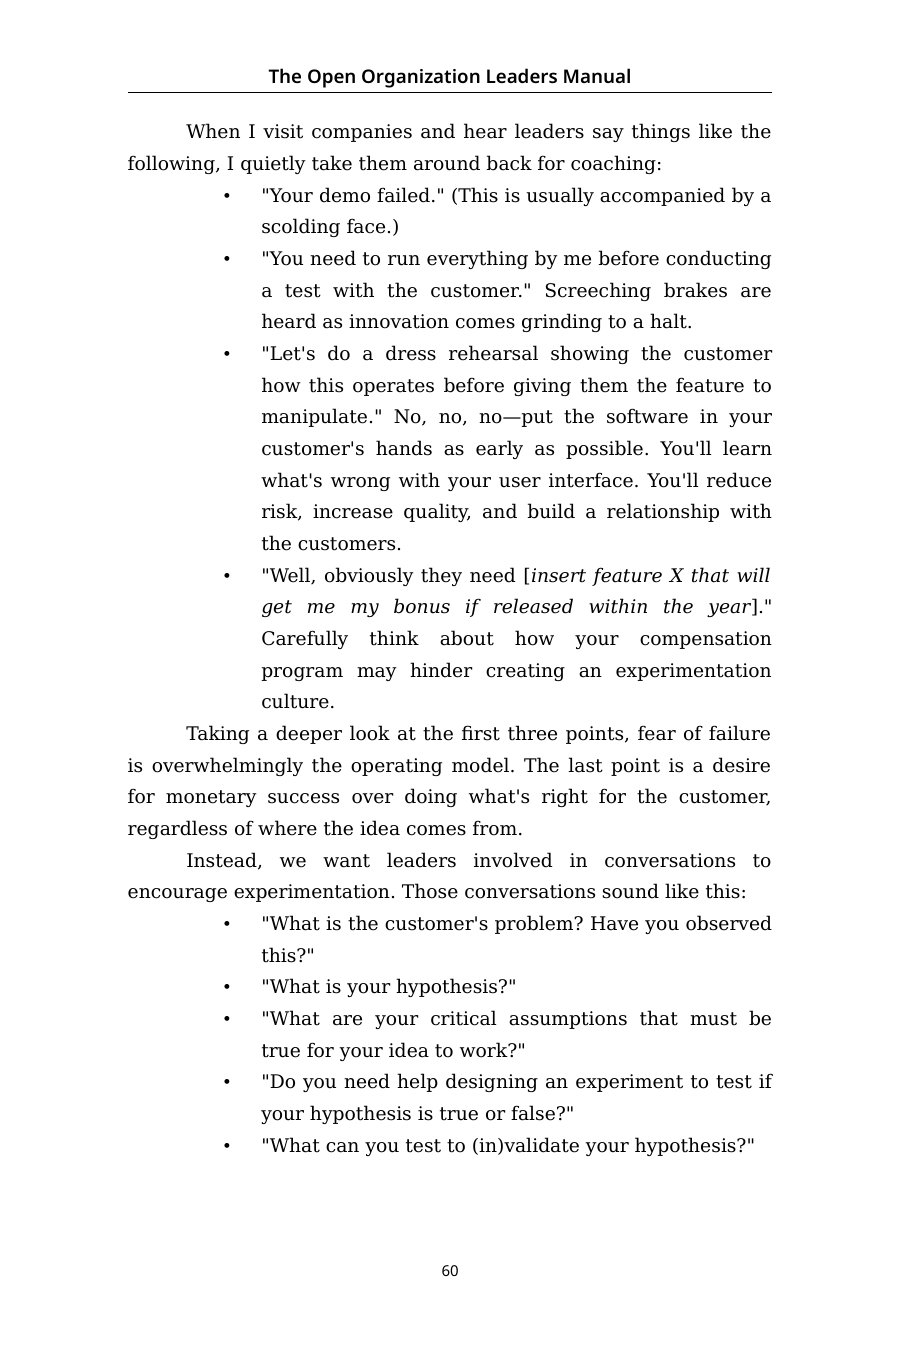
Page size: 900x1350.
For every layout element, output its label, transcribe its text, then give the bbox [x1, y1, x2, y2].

list "You need to run everything by me before conducting a test with the customer." Screeching brakes are heard as innovation comes grinding to a halt. [223, 248, 772, 333]
text Instead, we want leaders involved in conversations to encourage experimentation. Those conversations sound like this: [127, 850, 772, 903]
list "Do you need help designing an experiment to test if your hypothesis is true or false?" [223, 1071, 772, 1125]
list "Well, obviously they need [insert feature X that will get me my bonus if released within the year]." Carefully think about how your compensation program may hinder creating an experimentation culture. [223, 565, 772, 713]
text Taking a deeper look at the first three points, fear of failure is overwhelmingly the operating model. The last point is a desire for monetary success over doing what's right for the customer, regardless of where the idea comes from. [127, 723, 772, 840]
list "What is your hypothesis?" [223, 976, 772, 998]
list "What is the customer's problem? Have you observed this?" [223, 913, 772, 967]
list "What are your critical assumptions that must be true for your idea to work?" [223, 1008, 772, 1062]
text When I visit companies and hear leaders say things like the following, I quietly take them around back for coaching: [127, 121, 772, 175]
list "Let's do a dress rehearsal showing the customer how this operates before giving them the feature to manipulate." No, no, no—put the software in your customer's hands as early as possible. You'll learn what's wrong with your user interface. You'll reduce risk, increase quality, and build a relationship with the customers. [223, 343, 772, 555]
list "Your demo failed." (This is usually accompanied by a scolding face.) [223, 185, 772, 238]
list "What can you test to (in)validate your hypothesis?" [223, 1135, 772, 1157]
